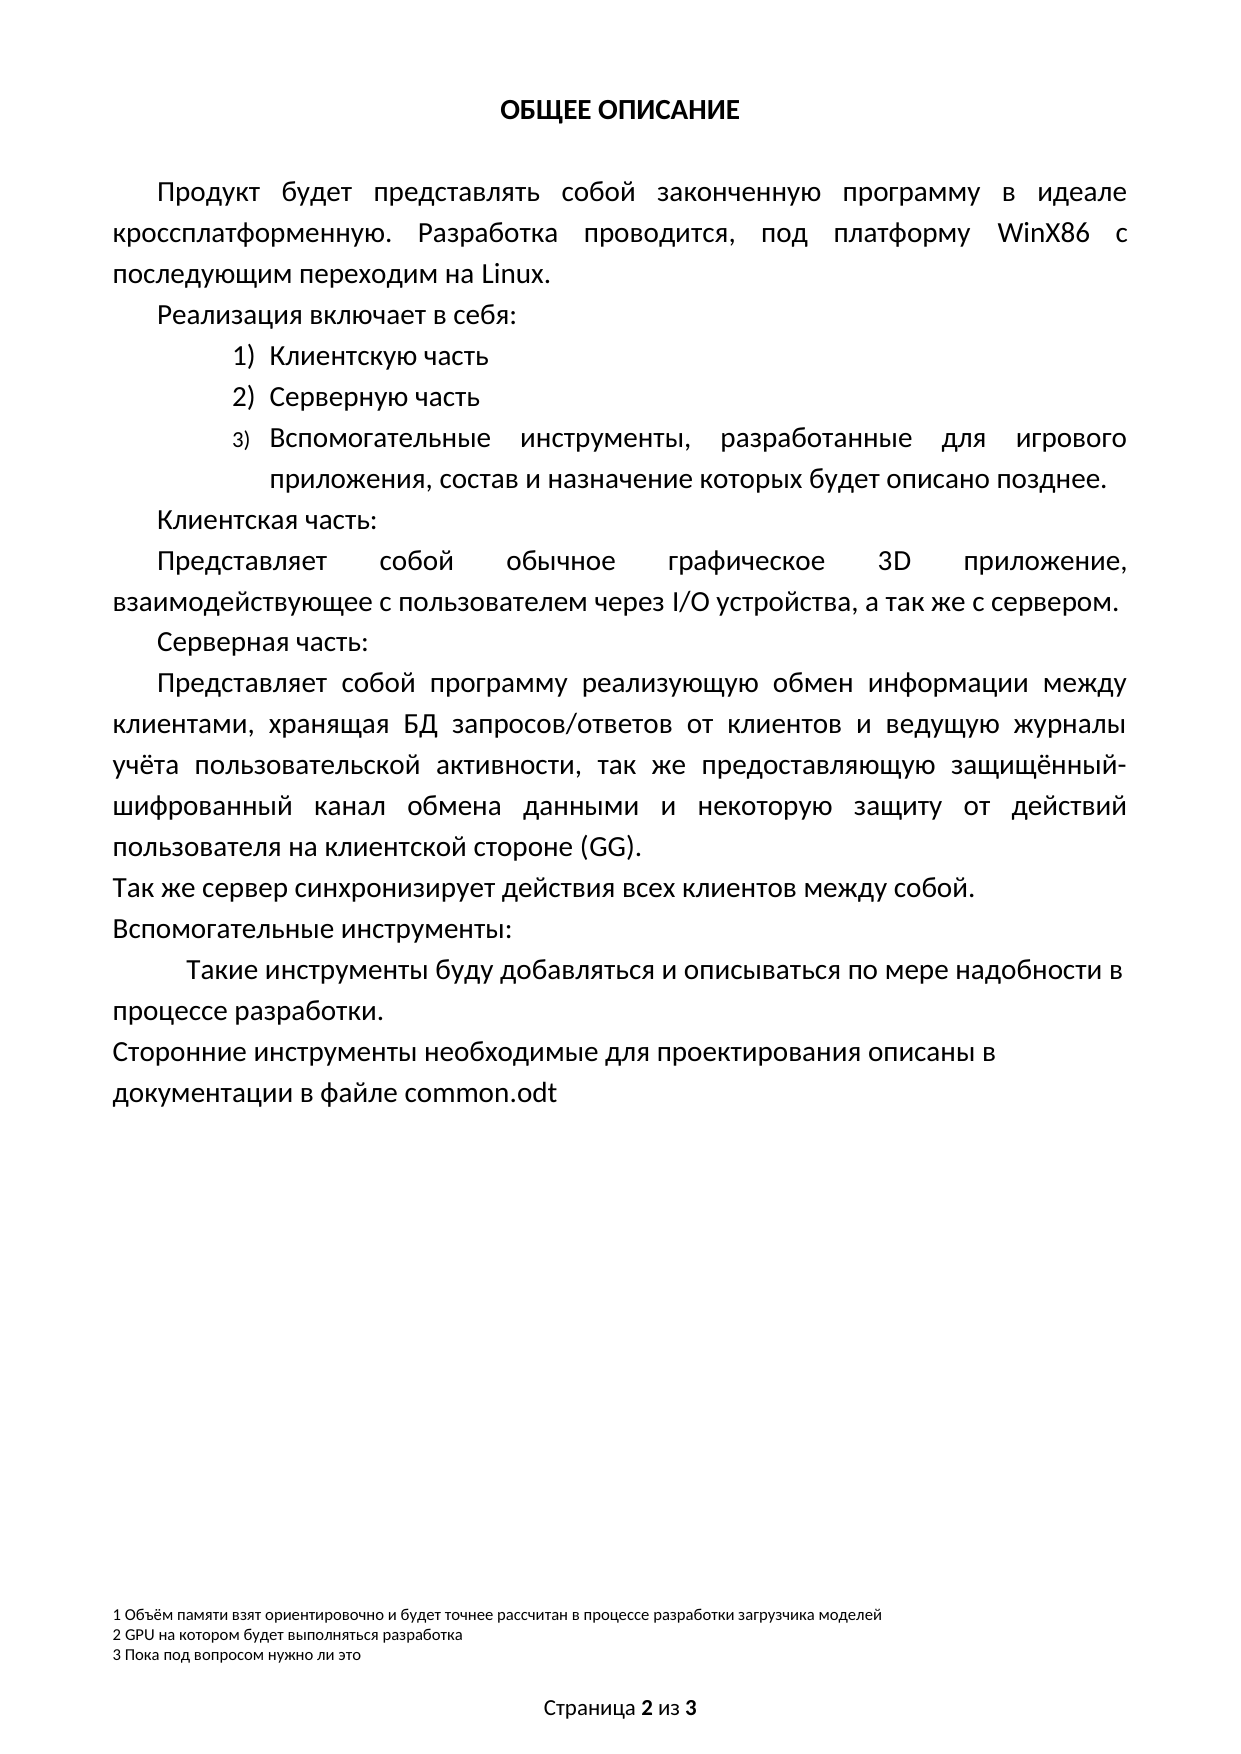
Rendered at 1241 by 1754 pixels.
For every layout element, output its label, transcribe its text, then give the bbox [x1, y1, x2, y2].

list Клиентскую часть [232, 337, 1128, 373]
text Такие инструменты буду добавляться и описываться по мере надобности в процессе разработки. [112, 951, 1128, 1028]
text Так же сервер синхронизирует действия всех клиентов между собой. [112, 869, 1128, 905]
text Серверная часть: [112, 623, 1128, 659]
text Вспомогательные инструменты: [112, 910, 1128, 946]
text Представляет собой программу реализующую обмен информации между клиентами, хранящая БД запросов/ответов от клиентов и ведущую журналы учёта пользовательской активности, так же предоставляющую защищённый-шифрованный канал обмена данными и некоторую защиту от действий пользователя на клиентской стороне (GG). [112, 664, 1128, 864]
list Вспомогательные инструменты, разработанные для игрового приложения, состав и назначение которых будет описано позднее. [232, 419, 1128, 495]
list Серверную часть [232, 378, 1128, 413]
text Представляет собой обычное графическое 3D приложение, взаимодействующее с пользователем через I/O устройства, а так же с сервером. [112, 542, 1128, 618]
text Реализация включает в себя: [112, 296, 1128, 332]
text ОБЩЕЕ ОПИСАНИЕ [112, 91, 1128, 127]
text Продукт будет представлять собой законченную программу в идеале кроссплатформенную. Разработка проводится, под платформу WinX86 с последующим переходим на Linux. [112, 173, 1128, 291]
text Клиентская часть: [112, 501, 1128, 536]
text Сторонние инструменты необходимые для проектирования описаны в документации в файле common.odt [112, 1033, 1128, 1109]
